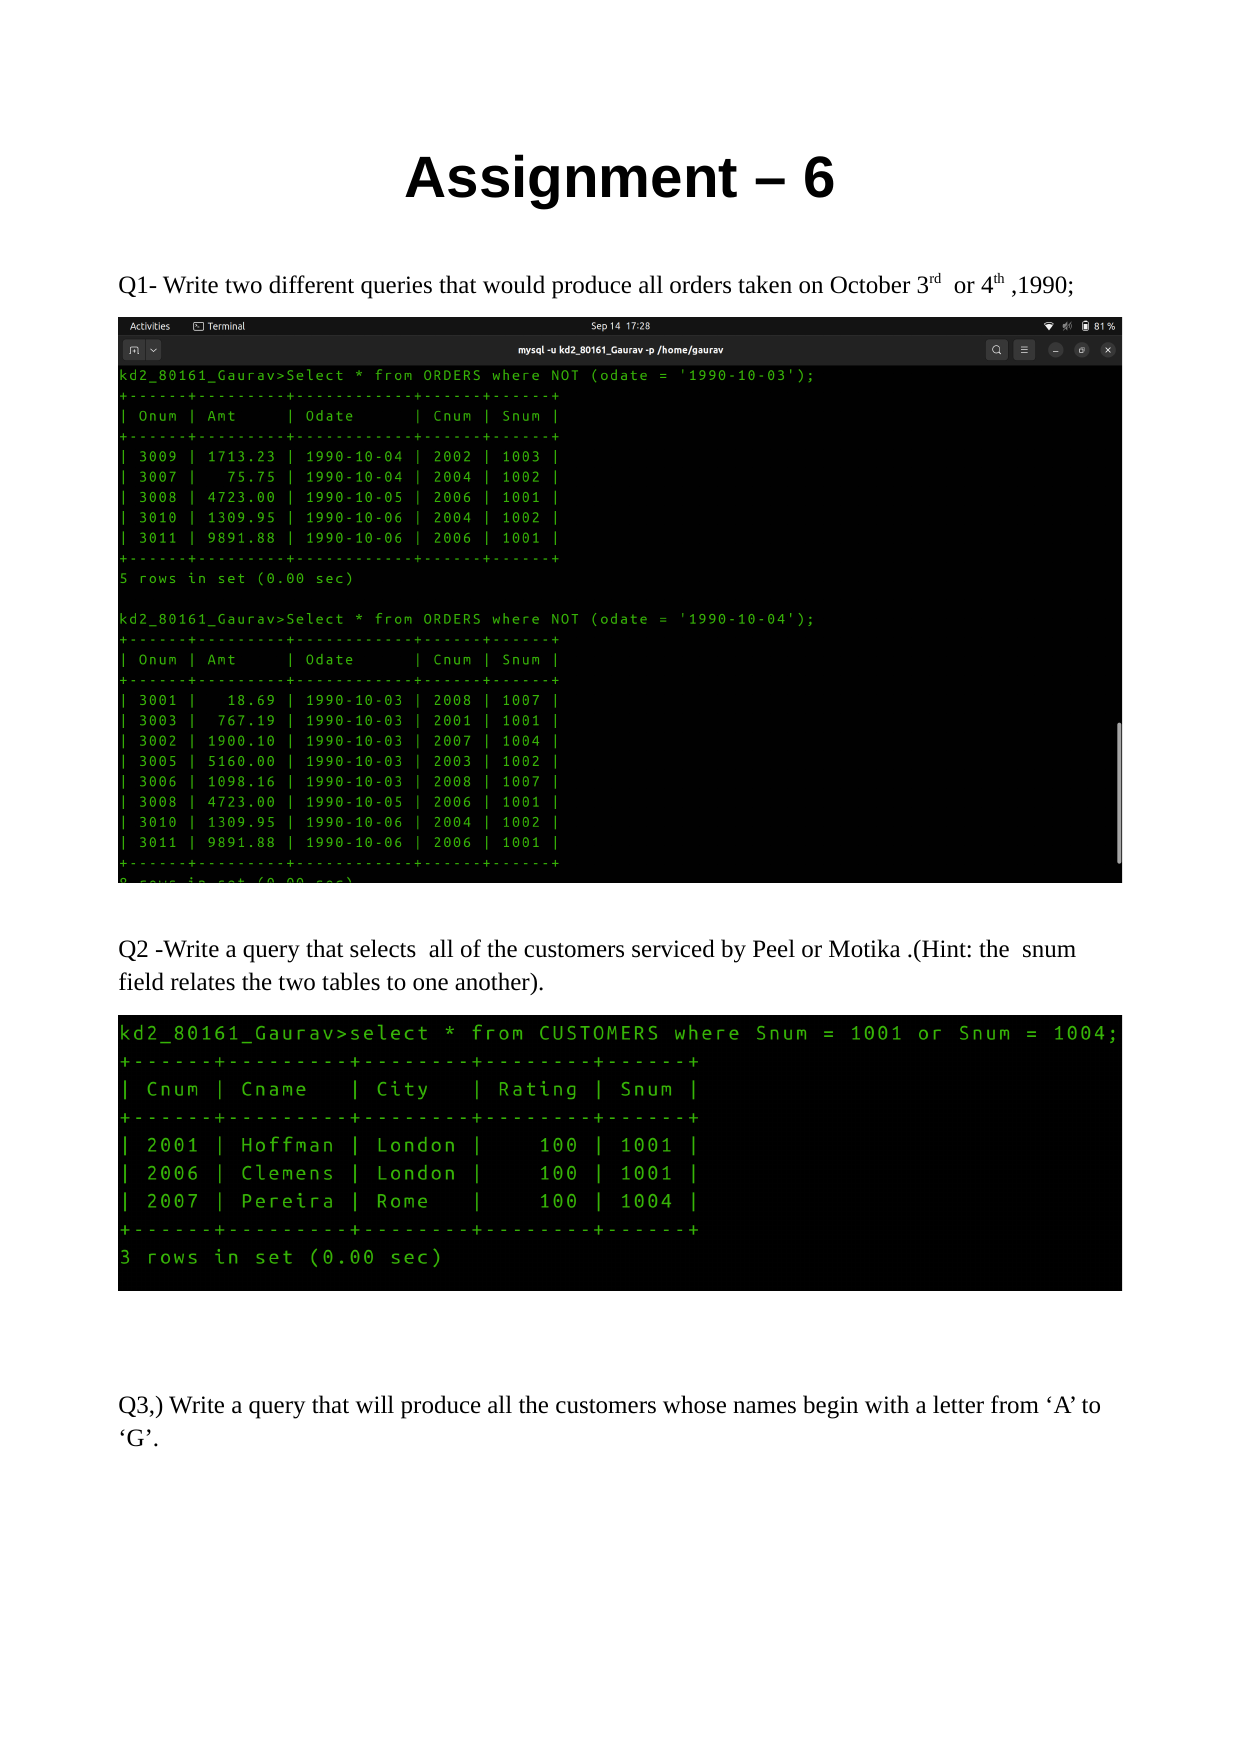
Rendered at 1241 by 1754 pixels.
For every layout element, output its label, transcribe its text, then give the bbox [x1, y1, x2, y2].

text Q3,) Write a query that will produce all the customers whose names begin with a letter from ‘A’ to ‘G’. [118, 1390, 1122, 1452]
text Q1- Write two different queries that would produce all orders taken on October 3rd or 4th ,1990; [118, 270, 1122, 299]
picture [118, 317, 1123, 883]
picture [118, 1015, 1123, 1291]
text Q2 -Write a query that selects all of the customers serviced by Peel or Motika .(Hint: the snum field relates the two tables to one another). [118, 934, 1122, 996]
title Assignment – 6 [118, 143, 1122, 210]
